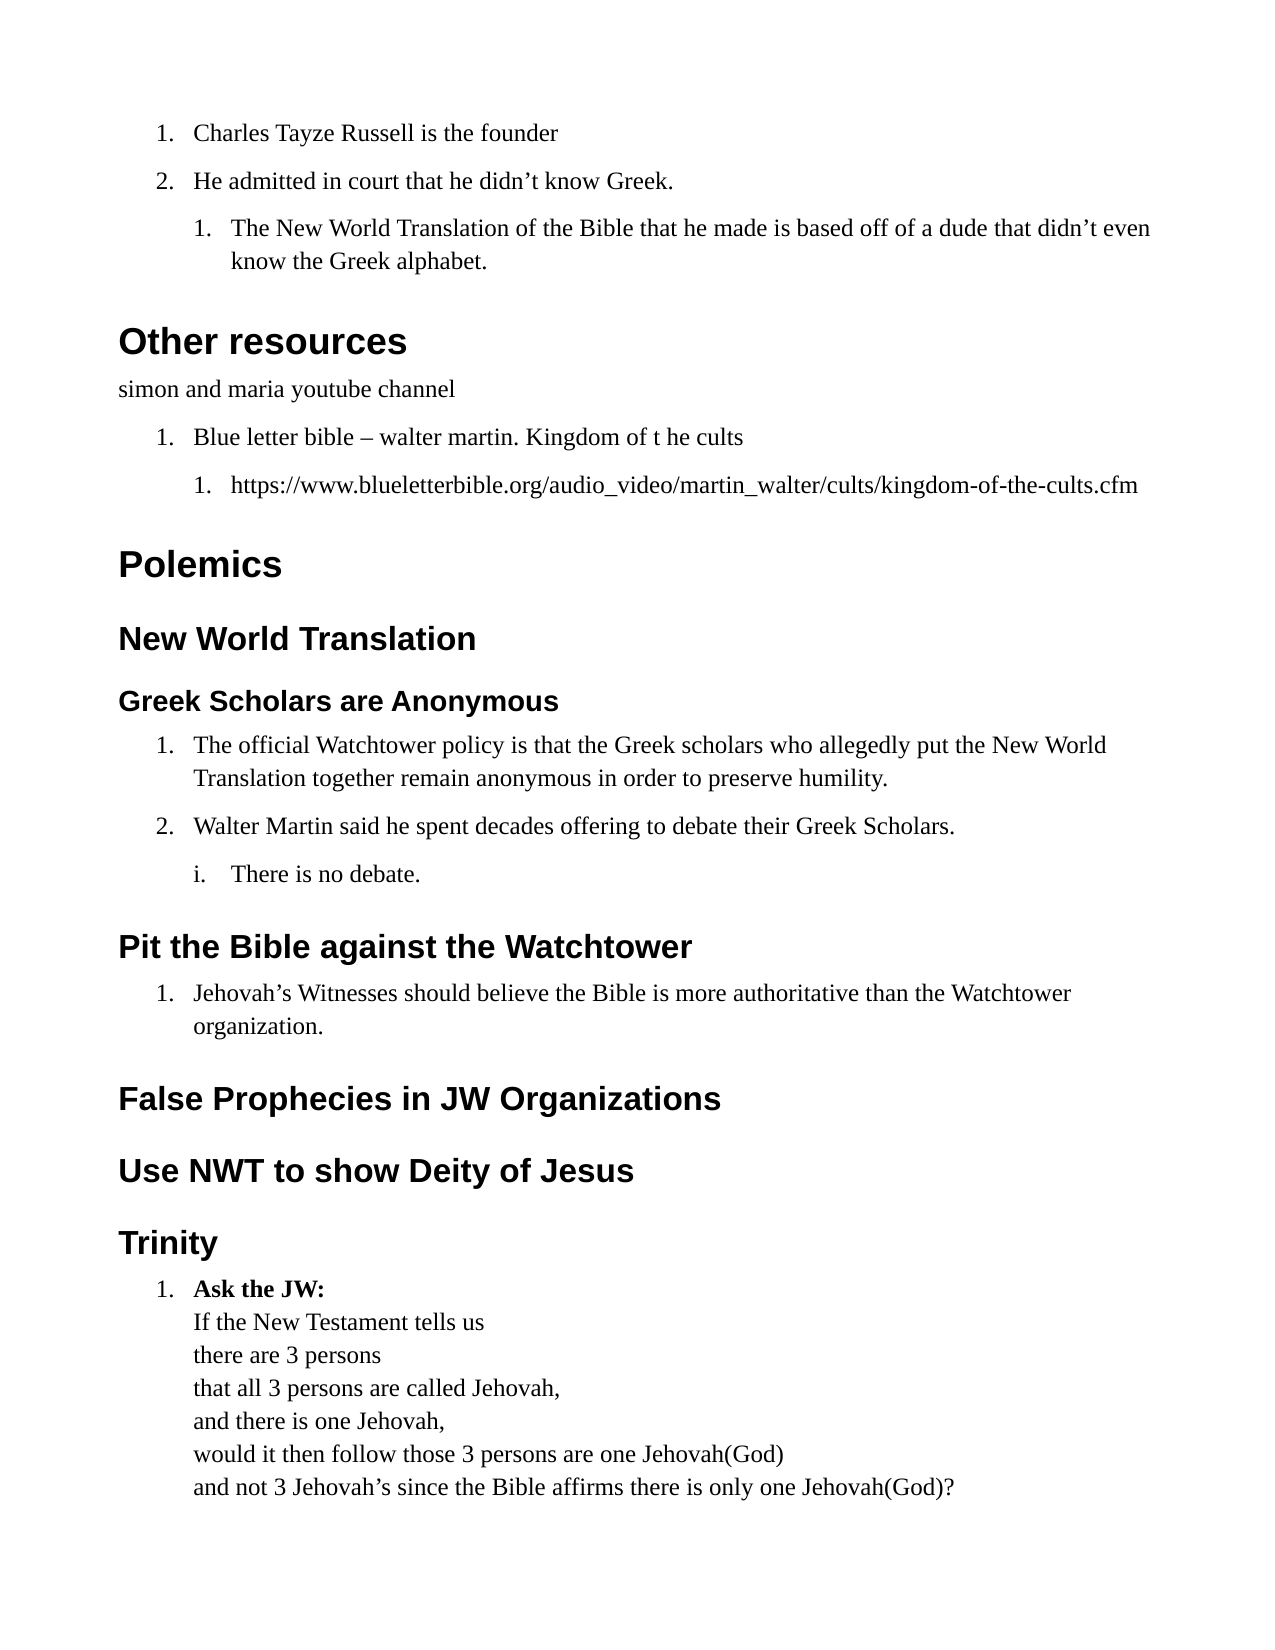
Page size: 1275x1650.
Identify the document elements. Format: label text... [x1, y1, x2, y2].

subtitle Pit the Bible against the Watchtower [118, 927, 1157, 966]
list Walter Martin said he spent decades offering to debate their Greek Scholars. [156, 811, 1157, 840]
subtitle Use NWT to show Deity of Jesus [118, 1151, 1157, 1190]
subtitle Polemics [118, 542, 1157, 586]
list Charles Tayze Russell is the founder [156, 118, 1157, 147]
subtitle Greek Scholars are Anonymous [118, 684, 1157, 718]
list The New World Translation of the Bible that he made is based off of a dude that didn’t even know the Greek alphabet. [193, 213, 1157, 275]
text simon and maria youtube channel [118, 374, 1157, 403]
subtitle Other resources [118, 319, 1157, 362]
subtitle False Prophecies in JW Organizations [118, 1079, 1157, 1118]
list There is no debate. [193, 859, 1157, 887]
list The official Watchtower policy is that the Greek scholars who allegedly put the New World Translation together remain anonymous in order to preserve humility. [156, 730, 1157, 792]
subtitle Trinity [118, 1223, 1157, 1261]
subtitle New World Translation [118, 619, 1157, 657]
list Ask the JW: If the New Testament tells us there are 3 persons that all 3 persons are called Jehovah, and there is one Jehovah, would it then follow those 3 persons are one Jehovah(God) and not 3 Jehovah’s since the Bible affirms there is only one Jehovah(God)? [156, 1274, 1157, 1501]
list https://www.blueletterbible.org/audio_video/martin_walter/cults/kingdom-of-the-cults.cfm [193, 470, 1157, 498]
list He admitted in court that he didn’t know Greek. [156, 166, 1157, 194]
list Jehovah’s Witnesses should believe the Bible is more authoritative than the Watchtower organization. [156, 978, 1157, 1040]
list Blue letter bible – walter martin. Kingdom of t he cults [156, 422, 1157, 451]
